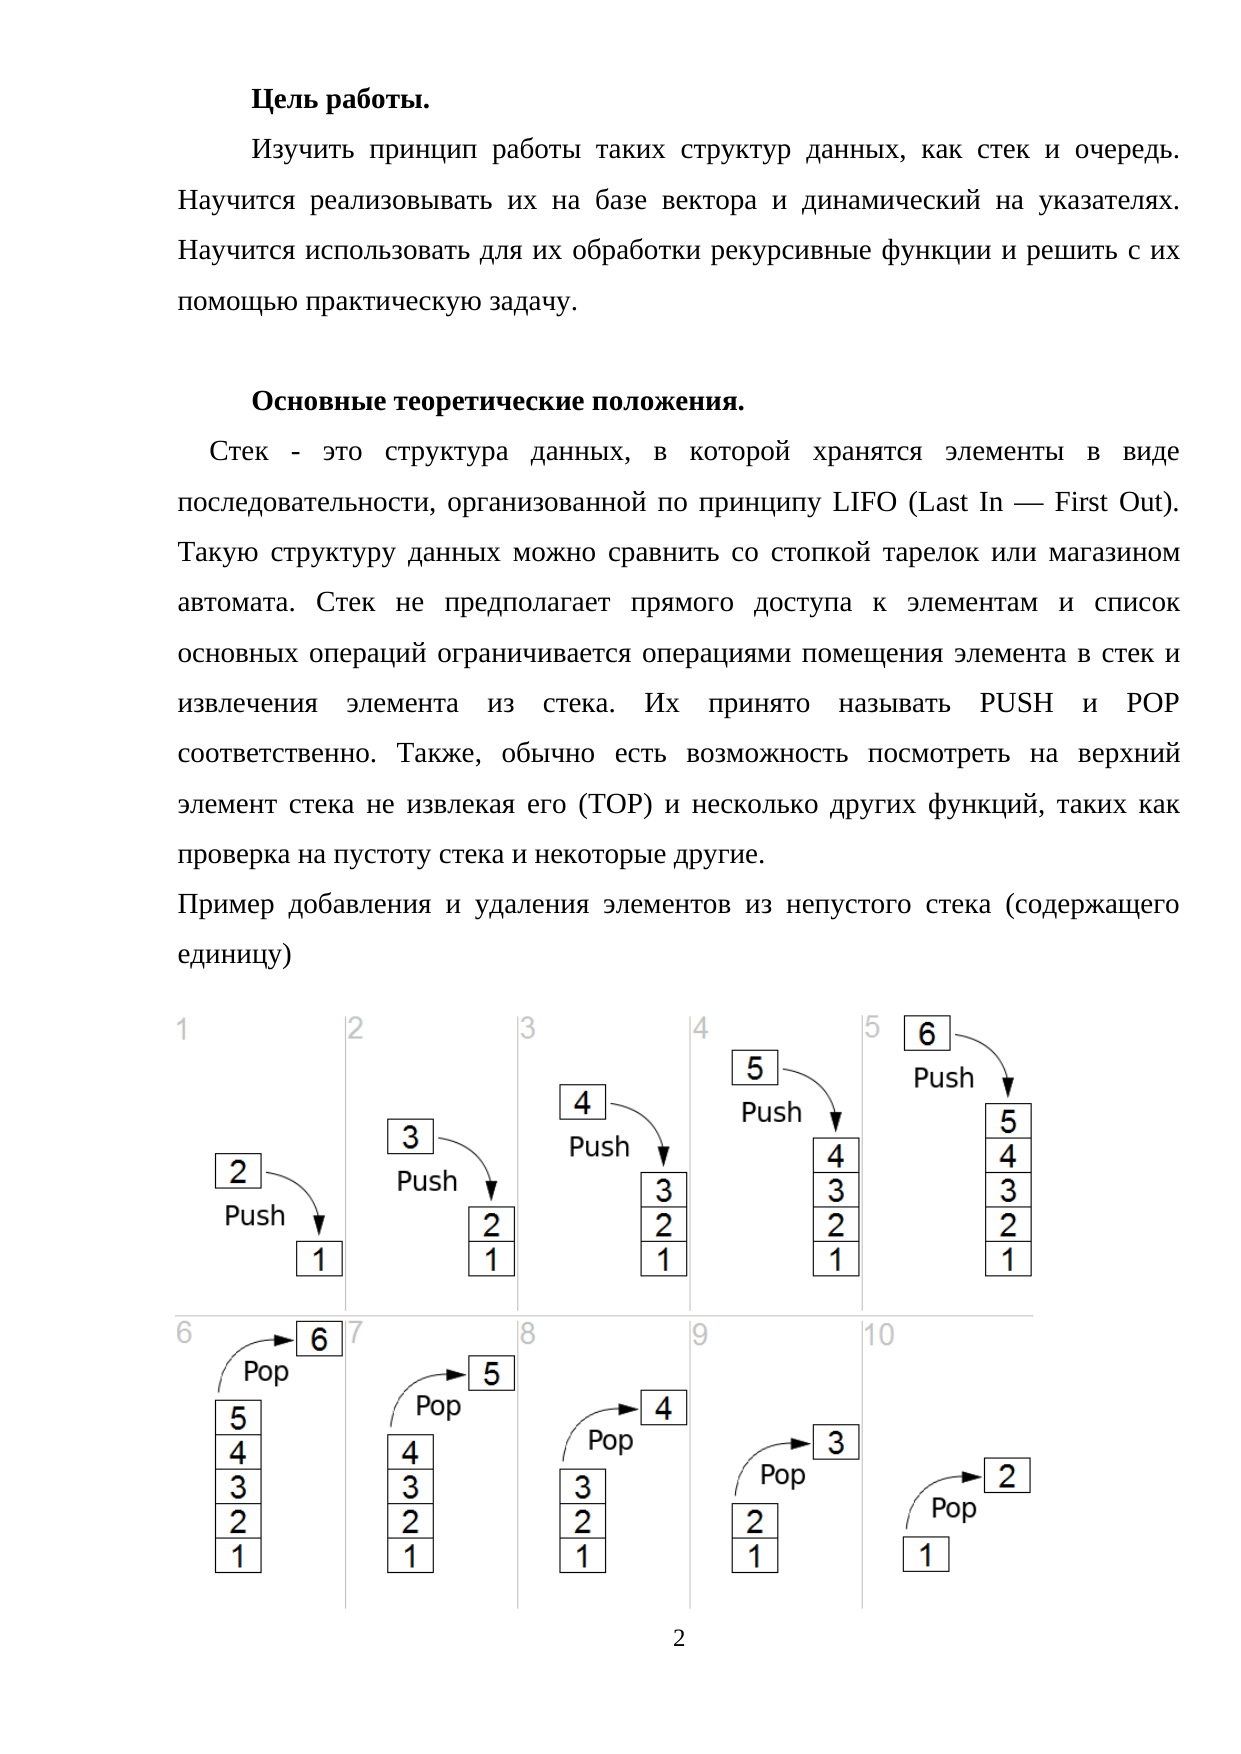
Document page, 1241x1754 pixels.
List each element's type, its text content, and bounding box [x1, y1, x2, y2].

text Цель работы. [177, 81, 1181, 115]
text Изучить принцип работы таких структур данных, как стек и очередь. Научится реализовывать их на базе вектора и динамический на указателях. Научится использовать для их обработки рекурсивные функции и решить с их помощью практическую задачу. [177, 132, 1181, 316]
text Стек - это структура данных, в которой хранятся элементы в виде последовательности, организованной по принципу LIFO (Last In — First Out). Такую структуру данных можно сравнить со стопкой тарелок или магазином автомата. Стек не предполагает прямого доступа к элементам и список основных операций ограничивается операциями помещения элемента в стек и извлечения элемента из стека. Их принято называть PUSH и POP соответственно. Также, обычно есть возможность посмотреть на верхний элемент стека не извлекая его (TOP) и несколько других функций, таких как проверка на пустоту стека и некоторые другие. [177, 433, 1181, 869]
text Основные теоретические положения. [177, 383, 1181, 417]
picture [175, 1012, 1034, 1612]
text Пример добавления и удаления элементов из непустого стека (содержащего единицу) [177, 886, 1181, 970]
